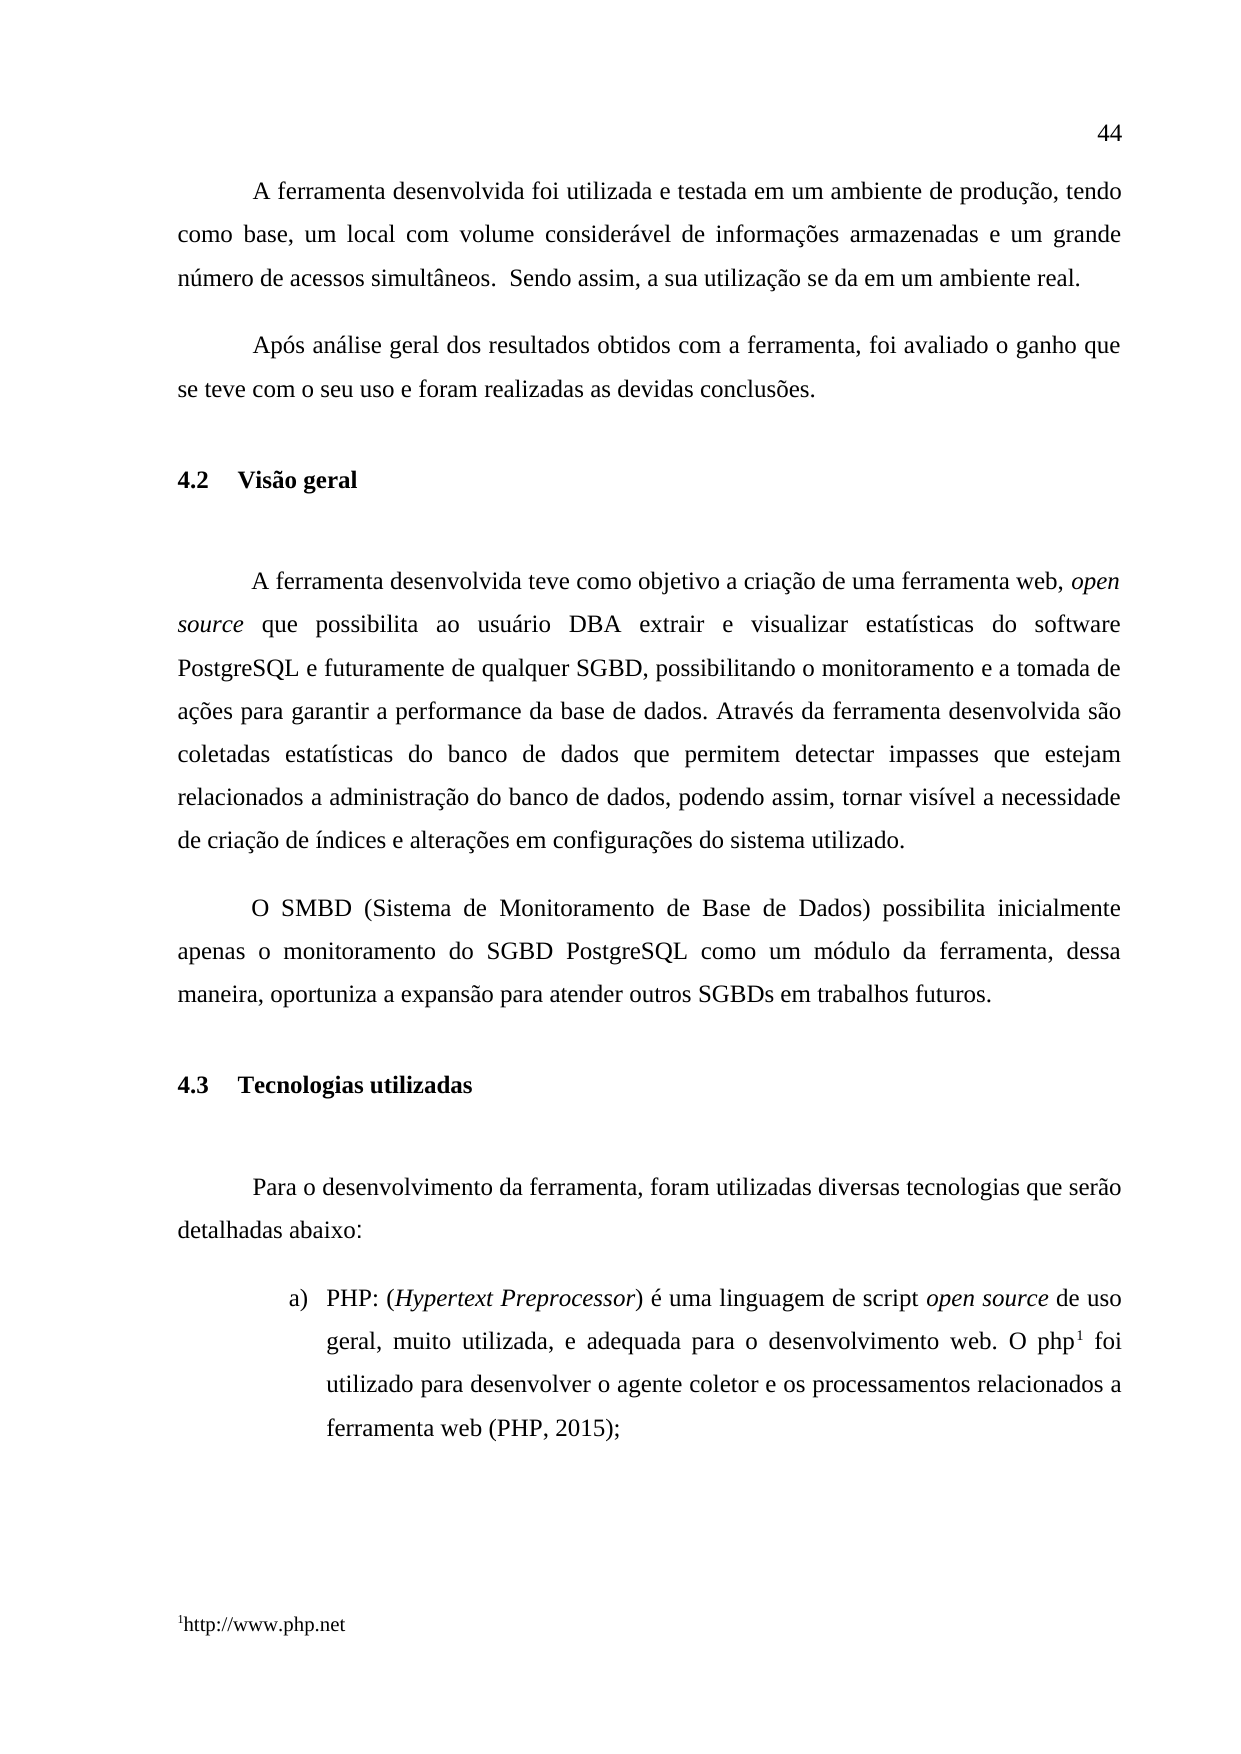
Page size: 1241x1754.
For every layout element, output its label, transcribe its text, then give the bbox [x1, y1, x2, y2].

list http://www.php.net [177, 1612, 1122, 1636]
text Após análise geral dos resultados obtidos com a ferramenta, foi avaliado o ganho que se teve com o seu uso e foram realizadas as devidas conclusões. [177, 331, 1122, 402]
text Para o desenvolvimento da ferramenta, foram utilizadas diversas tecnologias que serão detalhadas abaixo: [177, 1172, 1122, 1244]
text A ferramenta desenvolvida teve como objetivo a criação de uma ferramenta web, open source que possibilita ao usuário DBA extrair e visualizar estatísticas do software PostgreSQL e futuramente de qualquer SGBD, possibilitando o monitoramento e a tomada de ações para garantir a performance da base de dados. Através da ferramenta desenvolvida são coletadas estatísticas do banco de dados que permitem detectar impasses que estejam relacionados a administração do banco de dados, podendo assim, tornar visível a necessidade de criação de índices e alterações em configurações do sistema utilizado. [177, 566, 1122, 854]
list Tecnologias utilizadas [177, 1071, 1122, 1099]
list PHP: (Hypertext Preprocessor) é uma linguagem de script open source de uso geral, muito utilizada, e adequada para o desenvolvimento web. O php foi utilizado para desenvolver o agente coletor e os processamentos relacionados a ferramenta web (PHP, 2015); [288, 1283, 1122, 1441]
text O SMBD (Sistema de Monitoramento de Base de Dados) possibilita inicialmente apenas o monitoramento do SGBD PostgreSQL como um módulo da ferramenta, dessa maneira, oportuniza a expansão para atender outros SGBDs em trabalhos futuros. [177, 893, 1122, 1008]
list Visão geral [177, 465, 1122, 493]
text A ferramenta desenvolvida foi utilizada e testada em um ambiente de produção, tendo como base, um local com volume considerável de informações armazenadas e um grande número de acessos simultâneos. Sendo assim, a sua utilização se da em um ambiente real. [177, 176, 1122, 291]
